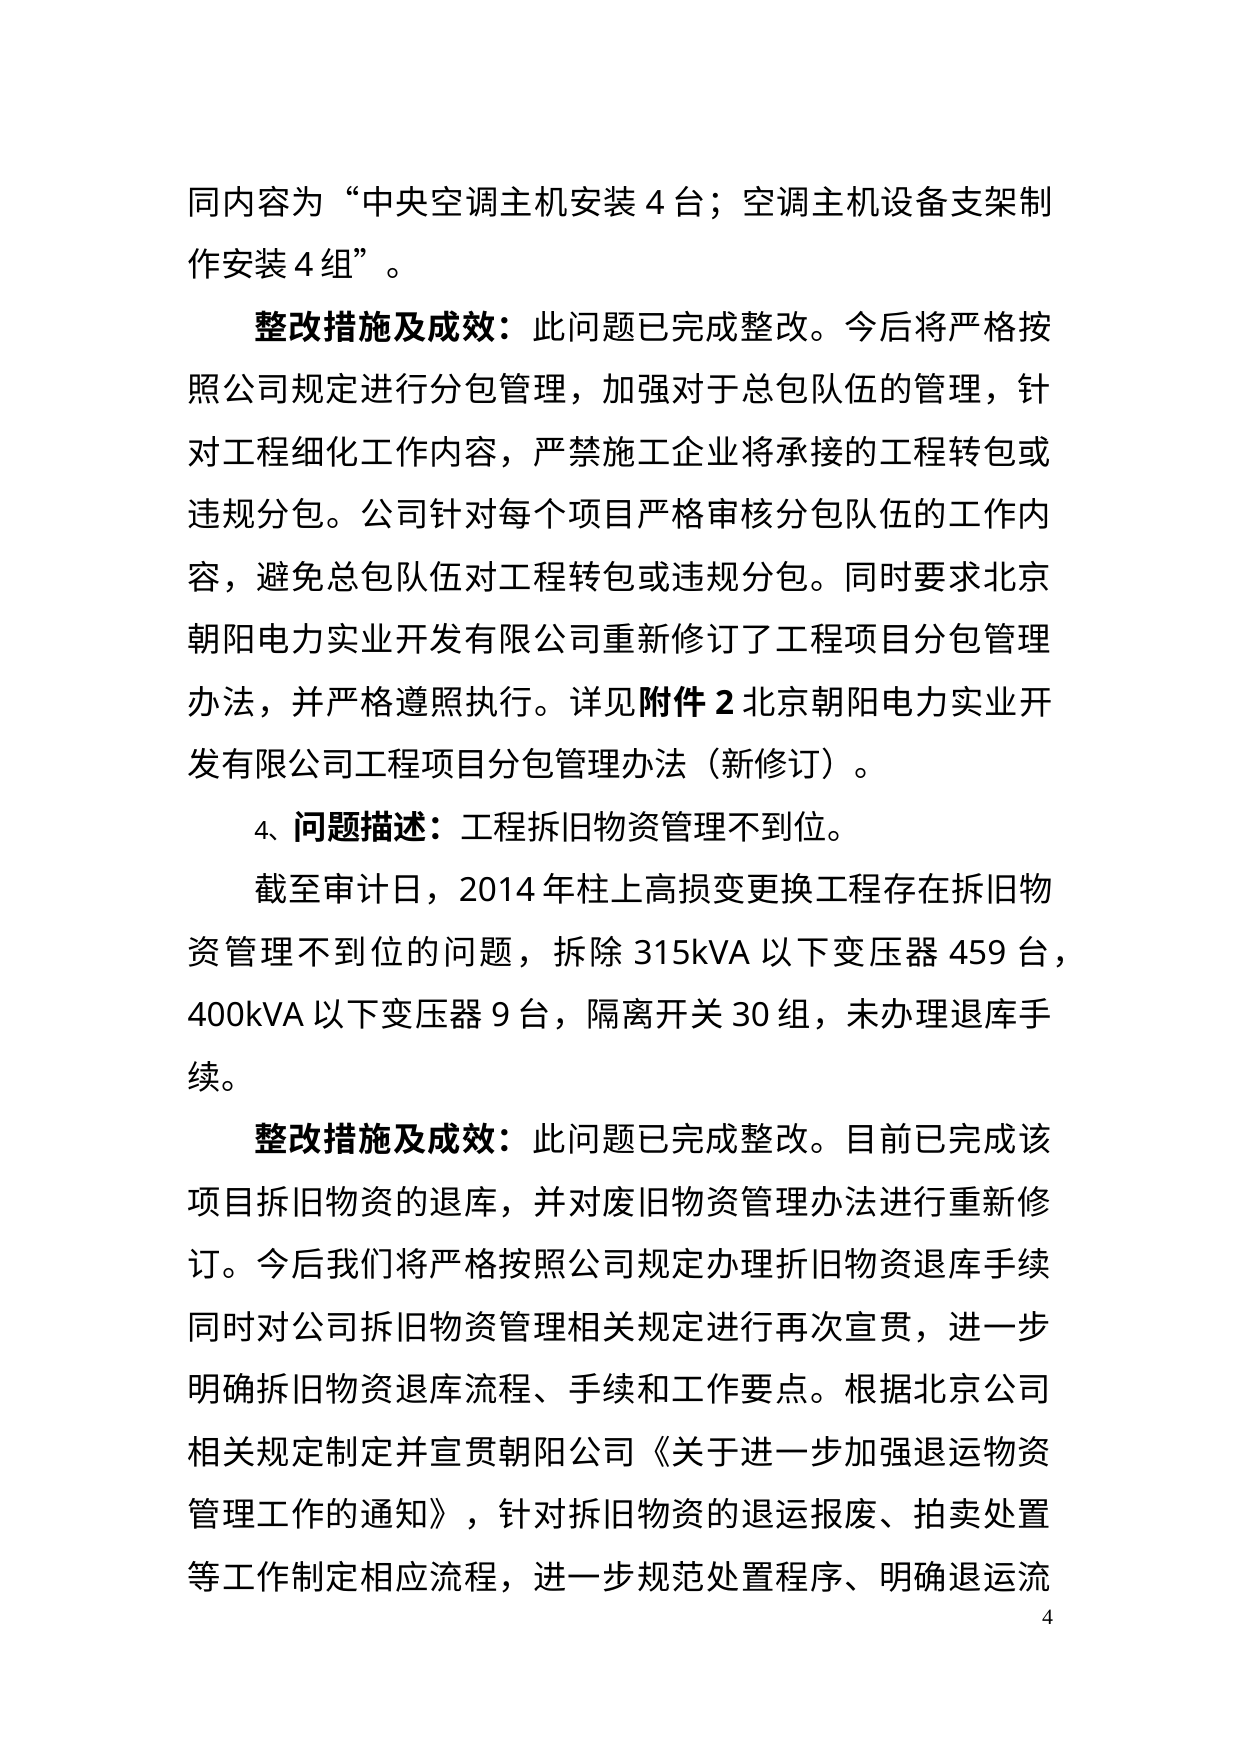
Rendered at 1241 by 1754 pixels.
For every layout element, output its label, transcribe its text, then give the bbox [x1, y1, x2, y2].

text 整改措施及成效：此问题已完成整改。目前已完成该项目拆旧物资的退库，并对废旧物资管理办法进行重新修订。今后我们将严格按照公司规定办理折旧物资退库手续，同时对公司拆旧物资管理相关规定进行再次宣贯，进一步明确拆旧物资退库流程、手续和工作要点。根据北京公司相关规定制定并宣贯朝阳公司《关于进一步加强退运物资管理工作的通知》，针对拆旧物资的退运报废、拍卖处置等工作制定相应流程，进一步规范处置程序、明确退运流程，加强工程拆旧物资管理。详见附件3废旧物资回库确认单，附件4《关于进一步加强退运物资管理工作的通知》。 [187, 1096, 1053, 1596]
text 截至审计日，2014年柱上高损变更换工程存在拆旧物资管理不到位的问题，拆除315kVA以下变压器459台，400kVA以下变压器9台，隔离开关30组，未办理退库手续。 [187, 846, 1053, 1096]
text 整改措施及成效：此问题已完成整改。今后将严格按照公司规定进行分包管理，加强对于总包队伍的管理，针对工程细化工作内容，严禁施工企业将承接的工程转包或违规分包。公司针对每个项目严格审核分包队伍的工作内容，避免总包队伍对工程转包或违规分包。同时要求北京朝阳电力实业开发有限公司重新修订了工程项目分包管理办法，并严格遵照执行。详见附件2北京朝阳电力实业开发有限公司工程项目分包管理办法（新修订）。 [187, 283, 1053, 783]
list 问题描述：工程拆旧物资管理不到位。 [187, 783, 1053, 846]
text 10千伏地震局地质所重要用户外电源改造工程、110千伏慈云寺等变电站中央空调改造工程等2个工程存在工程分包管理不规范的问题，分包合同内容与总包合同内容基本一致。如110千伏慈云寺等变电站中央空调改造工程，总包合同内容为“慈云寺站改造1拖4机组3套，每套22.4kW，白家庄站改造1拖1机组1套，40kW”，分包合同内容为“中央空调主机安装4台；空调主机设备支架制作安装4组”。 [187, 158, 1053, 283]
